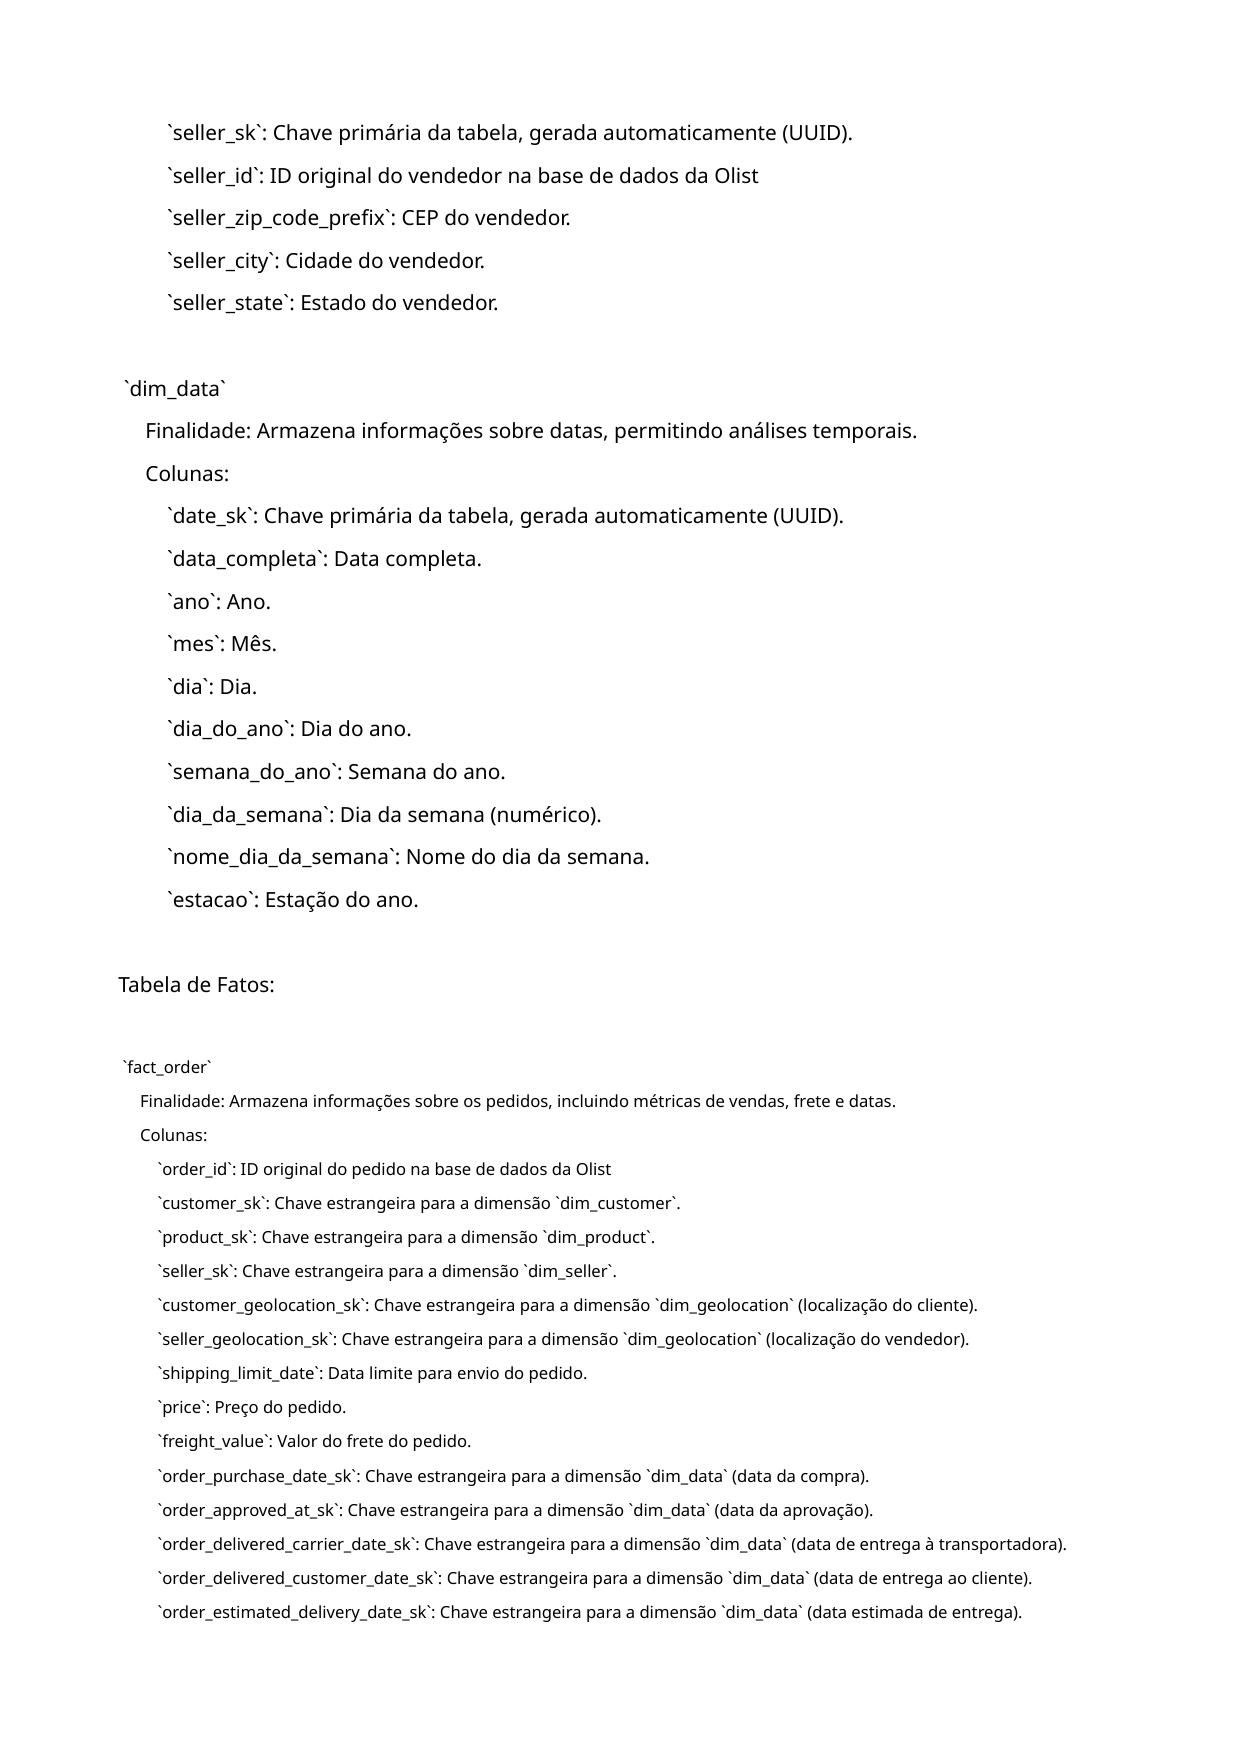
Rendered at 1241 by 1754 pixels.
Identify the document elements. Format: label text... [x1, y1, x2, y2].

text `order_approved_at_sk`: Chave estrangeira para a dimensão `dim_data` (data da aprovação). [118, 1498, 1122, 1521]
text `estacao`: Estação do ano. [118, 885, 1122, 913]
text Colunas: [118, 459, 1122, 487]
text `order_id`: ID original do pedido na base de dados da Olist [118, 1158, 1122, 1180]
text Finalidade: Armazena informações sobre os pedidos, incluindo métricas de vendas, frete e datas. [118, 1089, 1122, 1112]
text `seller_sk`: Chave estrangeira para a dimensão `dim_seller`. [118, 1260, 1122, 1282]
text `order_delivered_customer_date_sk`: Chave estrangeira para a dimensão `dim_data` (data de entrega ao cliente). [118, 1566, 1122, 1589]
text `order_purchase_date_sk`: Chave estrangeira para a dimensão `dim_data` (data da compra). [118, 1464, 1122, 1487]
text `order_delivered_carrier_date_sk`: Chave estrangeira para a dimensão `dim_data` (data de entrega à transportadora). [118, 1532, 1122, 1555]
text `date_sk`: Chave primária da tabela, gerada automaticamente (UUID). [118, 502, 1122, 530]
text `mes`: Mês. [118, 629, 1122, 658]
text `seller_zip_code_prefix`: CEP do vendedor. [118, 203, 1122, 232]
text Tabela de Fatos: [118, 970, 1122, 999]
text `seller_state`: Estado do vendedor. [118, 288, 1122, 317]
text `customer_geolocation_sk`: Chave estrangeira para a dimensão `dim_geolocation` (localização do cliente). [118, 1294, 1122, 1317]
text `customer_sk`: Chave estrangeira para a dimensão `dim_customer`. [118, 1192, 1122, 1214]
text `freight_value`: Valor do frete do pedido. [118, 1430, 1122, 1453]
text `seller_geolocation_sk`: Chave estrangeira para a dimensão `dim_geolocation` (localização do vendedor). [118, 1328, 1122, 1351]
text `dia_do_ano`: Dia do ano. [118, 714, 1122, 743]
text `product_sk`: Chave estrangeira para a dimensão `dim_product`. [118, 1226, 1122, 1248]
text Finalidade: Armazena informações sobre datas, permitindo análises temporais. [118, 416, 1122, 445]
text `ano`: Ano. [118, 587, 1122, 615]
text `seller_sk`: Chave primária da tabela, gerada automaticamente (UUID). [118, 118, 1122, 147]
text `nome_dia_da_semana`: Nome do dia da semana. [118, 842, 1122, 871]
text `dia`: Dia. [118, 672, 1122, 700]
text `price`: Preço do pedido. [118, 1396, 1122, 1419]
text `order_estimated_delivery_date_sk`: Chave estrangeira para a dimensão `dim_data` (data estimada de entrega). [118, 1600, 1122, 1623]
text `shipping_limit_date`: Data limite para envio do pedido. [118, 1362, 1122, 1385]
text `seller_city`: Cidade do vendedor. [118, 246, 1122, 274]
text `data_completa`: Data completa. [118, 544, 1122, 573]
text `dim_data` [118, 374, 1122, 402]
text `fact_order` [118, 1055, 1122, 1078]
text `dia_da_semana`: Dia da semana (numérico). [118, 800, 1122, 828]
text `semana_do_ano`: Semana do ano. [118, 757, 1122, 786]
text `seller_id`: ID original do vendedor na base de dados da Olist [118, 161, 1122, 189]
text Colunas: [118, 1123, 1122, 1146]
